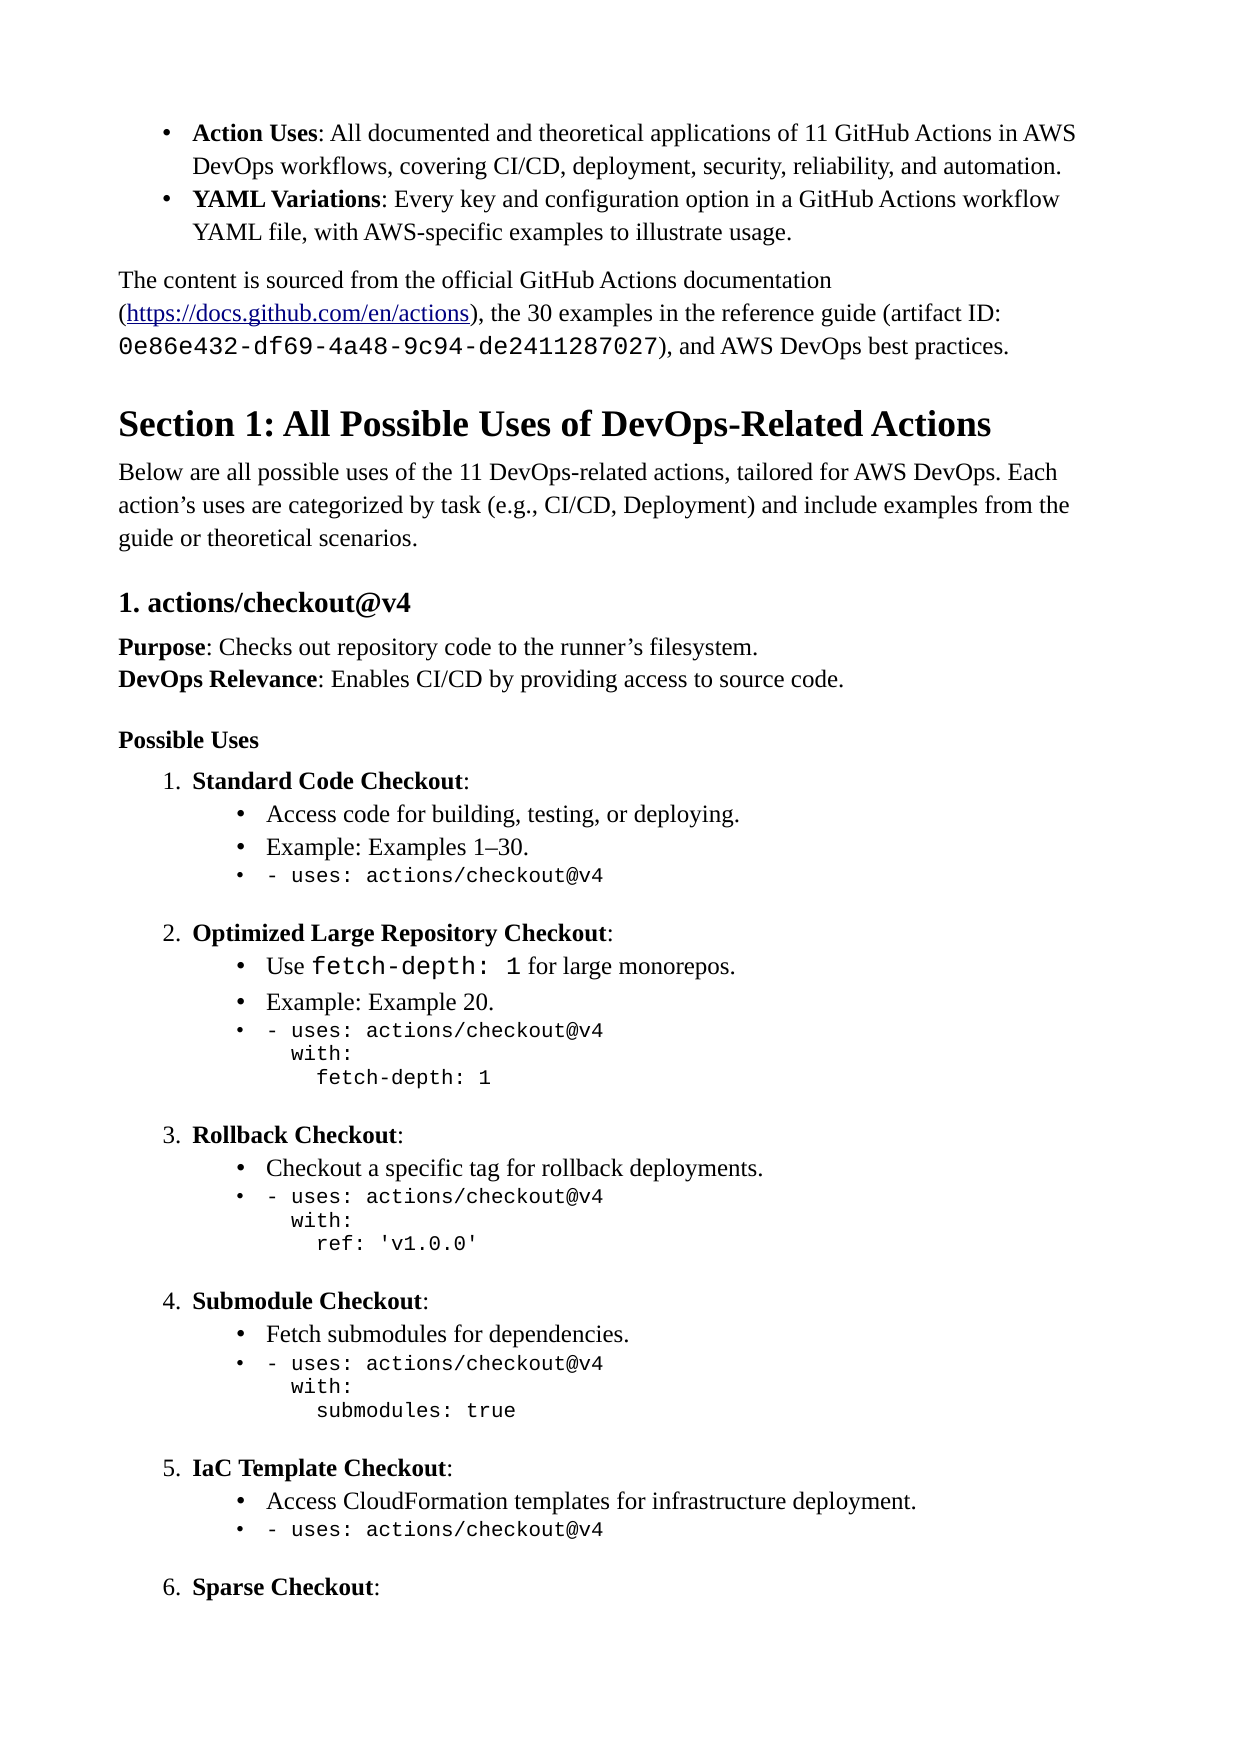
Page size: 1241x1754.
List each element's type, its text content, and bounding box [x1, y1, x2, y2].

list ref: 'v1.0.0' [236, 1233, 1122, 1257]
list - uses: actions/checkout@v4 [236, 1019, 1122, 1043]
list Submodule Checkout: [162, 1286, 1122, 1315]
list Optimized Large Repository Checkout: [162, 918, 1122, 947]
list submodules: true [236, 1400, 1122, 1423]
subtitle 1. actions/checkout@v4 [118, 586, 1122, 619]
text Below are all possible uses of the 11 DevOps-related actions, tailored for AWS DevOps. Each action’s uses are categorized by task (e.g., CI/CD, Deployment) and include examples from the guide or theoretical scenarios. [118, 457, 1122, 552]
subtitle Possible Uses [118, 725, 1122, 753]
list - uses: actions/checkout@v4 [236, 1519, 1122, 1543]
list Access CloudFormation templates for infrastructure deployment. [236, 1486, 1122, 1515]
list YAML Variations: Every key and configuration option in a GitHub Actions workflow YAML file, with AWS-specific examples to illustrate usage. [162, 184, 1122, 246]
list Checkout a specific tag for rollback deployments. [236, 1153, 1122, 1182]
list - uses: actions/checkout@v4 [236, 1186, 1122, 1210]
list Standard Code Checkout: [162, 766, 1122, 795]
text Purpose: Checks out repository code to the runner’s filesystem. DevOps Relevance: Enables CI/CD by providing access to source code. [118, 632, 1122, 693]
list Fetch submodules for dependencies. [236, 1319, 1122, 1348]
list Rollback Checkout: [162, 1120, 1122, 1149]
list - uses: actions/checkout@v4 [236, 1352, 1122, 1376]
text The content is sourced from the official GitHub Actions documentation (https://docs.github.com/en/actions), the 30 examples in the reference guide (artifact ID: 0e86e432-df69-4a48-9c94-de2411287027), and AWS DevOps best practices. [118, 265, 1122, 362]
list Example: Example 20. [236, 987, 1122, 1015]
list Access code for building, testing, or deploying. [236, 799, 1122, 828]
list with: [236, 1210, 1122, 1233]
list IaC Template Checkout: [162, 1453, 1122, 1482]
list - uses: actions/checkout@v4 [236, 865, 1122, 889]
list with: [236, 1376, 1122, 1400]
subtitle Section 1: All Possible Uses of DevOps-Related Actions [118, 402, 1122, 445]
list fetch-depth: 1 [236, 1067, 1122, 1091]
list Action Uses: All documented and theoretical applications of 11 GitHub Actions in AWS DevOps workflows, covering CI/CD, deployment, security, reliability, and automation. [162, 118, 1122, 180]
list with: [236, 1043, 1122, 1067]
list Use fetch-depth: 1 for large monorepos. [236, 951, 1122, 982]
list Example: Examples 1–30. [236, 832, 1122, 861]
list Sparse Checkout: [162, 1572, 1122, 1601]
